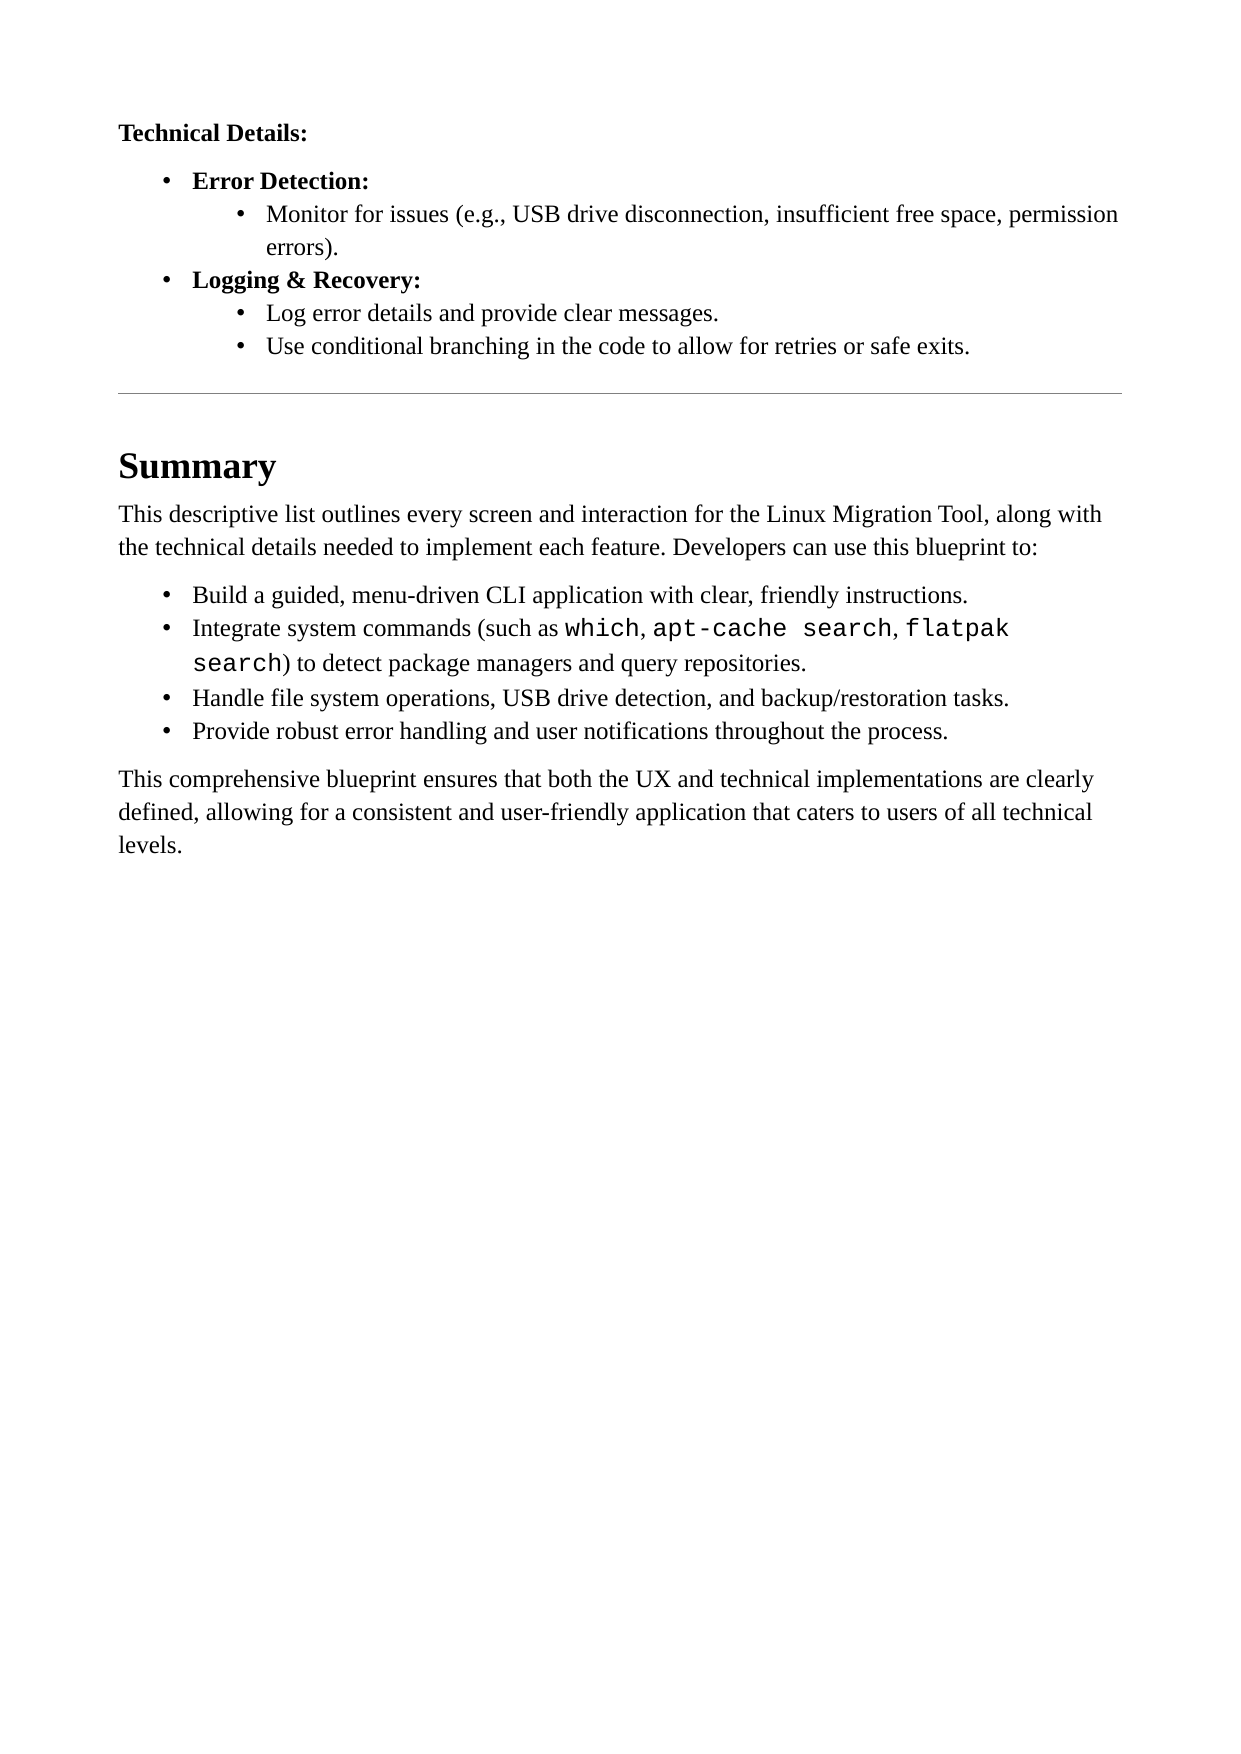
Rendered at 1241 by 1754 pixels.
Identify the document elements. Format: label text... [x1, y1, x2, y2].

list Log error details and provide clear messages. [236, 298, 1122, 327]
list Handle file system operations, USB drive detection, and backup/restoration tasks. [162, 683, 1122, 712]
list Monitor for issues (e.g., USB drive disconnection, insufficient free space, permission errors). [236, 199, 1122, 261]
list Provide robust error handling and user notifications throughout the process. [162, 716, 1122, 745]
text This descriptive list outlines every screen and interaction for the Linux Migration Tool, along with the technical details needed to implement each feature. Developers can use this blueprint to: [118, 499, 1122, 561]
list Integrate system commands (such as which, apt-cache search, flatpak search) to detect package managers and query repositories. [162, 613, 1122, 679]
list Use conditional branching in the code to allow for retries or safe exits. [236, 331, 1122, 359]
text This comprehensive blueprint ensures that both the UX and technical implementations are clearly defined, allowing for a consistent and user-friendly application that caters to users of all technical levels. [118, 764, 1122, 859]
text Technical Details: [118, 118, 1122, 147]
list Build a guided, menu-driven CLI application with clear, friendly instructions. [162, 580, 1122, 608]
list Error Detection: [162, 166, 1122, 194]
subtitle Summary [118, 443, 1122, 487]
list Logging & Recovery: [162, 265, 1122, 293]
